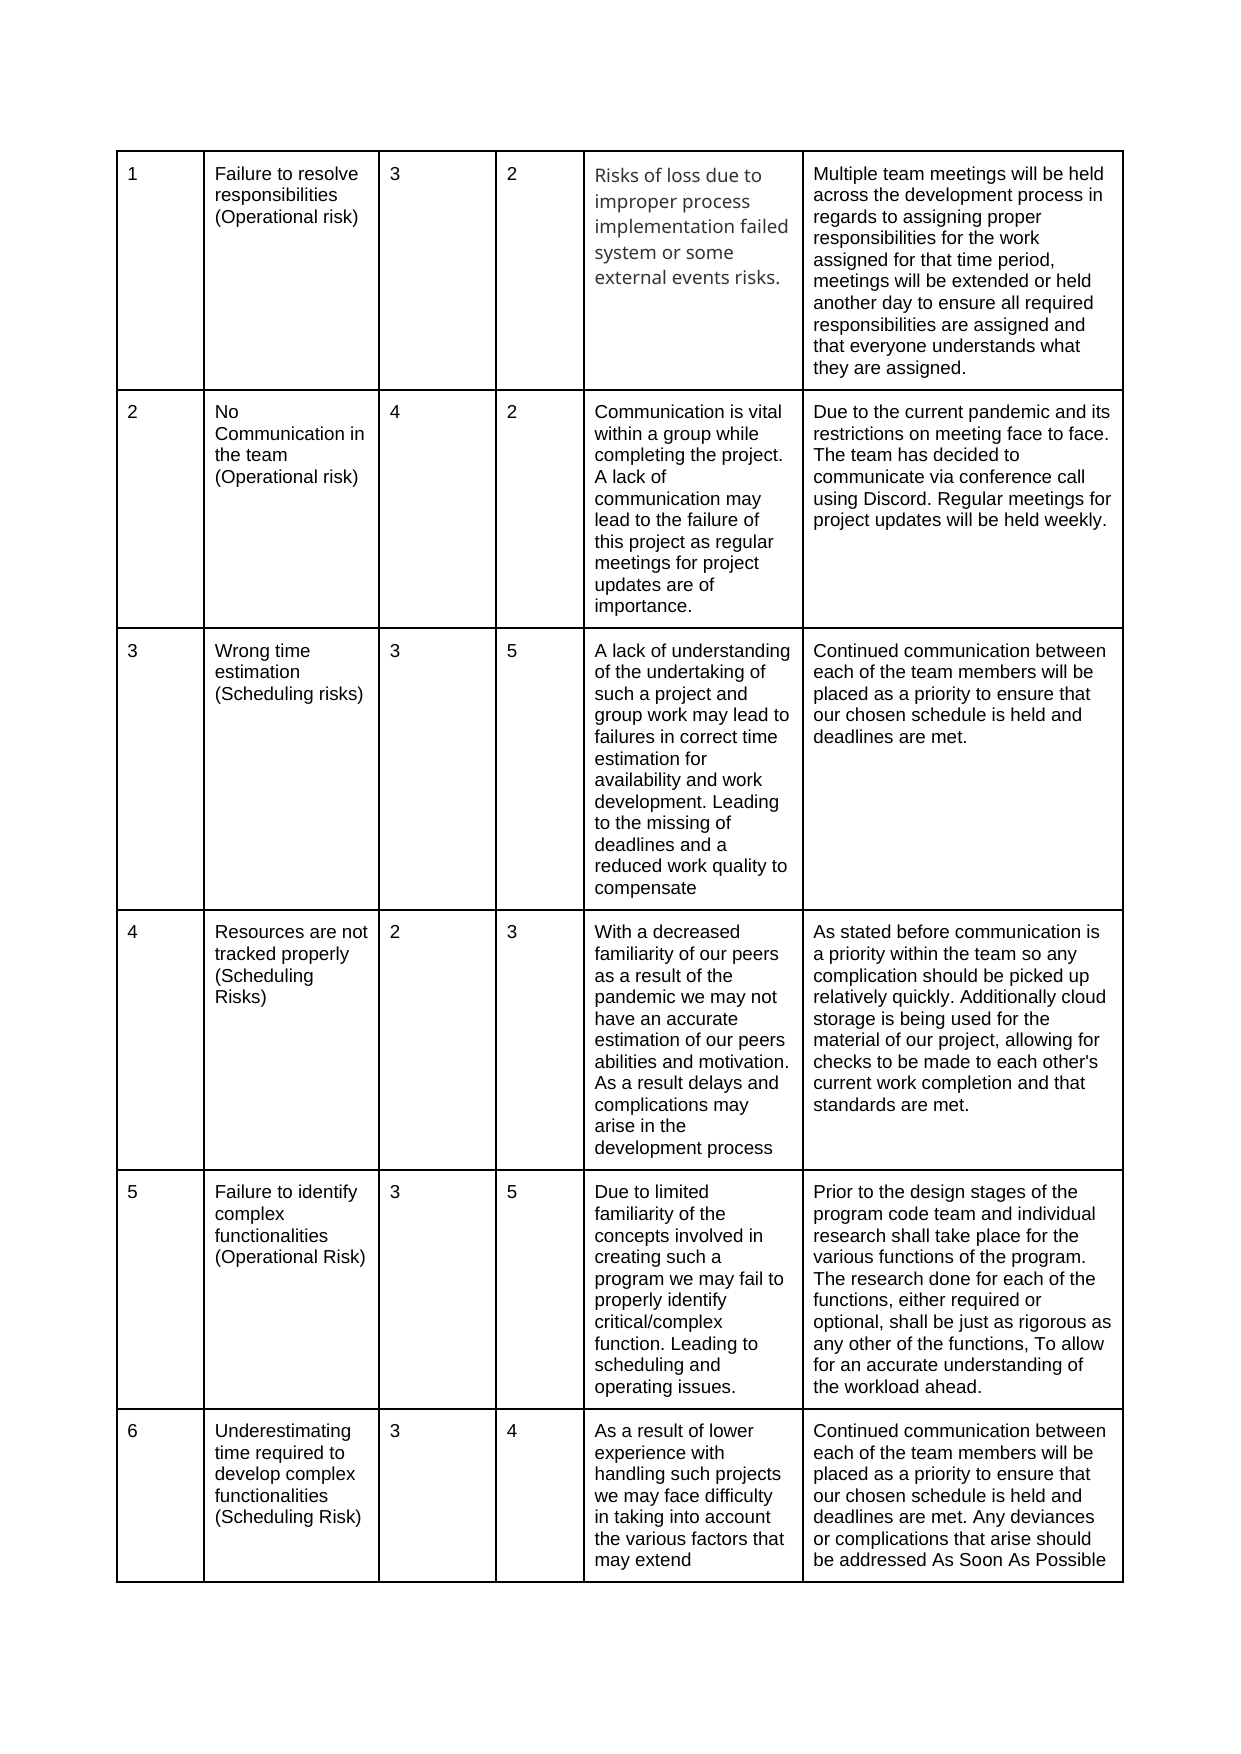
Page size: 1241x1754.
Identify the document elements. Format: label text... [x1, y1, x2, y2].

table_cell A lack of understanding of the undertaking of such a project and group work may lead to failures in correct time estimation for availability and work development. Leading to the missing of deadlines and a reduced work quality to compensate [585, 629, 802, 909]
table_cell 4 [118, 911, 203, 1169]
table_cell With a decreased familiarity of our peers as a result of the pandemic we may not have an accurate estimation of our peers abilities and motivation. As a result delays and complications may arise in the development process [585, 911, 802, 1169]
table_cell 6 [118, 1410, 203, 1581]
table_cell Risks of loss due to improper process implementation failed system or some external events risks. [585, 152, 802, 388]
table_cell 5 [497, 629, 583, 909]
table_cell Failure to identify complex functionalities (Operational Risk) [205, 1171, 378, 1407]
table_cell 3 [497, 911, 583, 1169]
table_cell 5 [118, 1171, 203, 1407]
table_cell Failure to resolve responsibilities (Operational risk) [205, 152, 378, 388]
table_cell Resources are not tracked properly (Scheduling Risks) [205, 911, 378, 1169]
table_cell Prior to the design stages of the program code team and individual research shall take place for the various functions of the program. The research done for each of the functions, either required or optional, shall be just as rigorous as any other of the functions, To allow for an accurate understanding of the workload ahead. [804, 1171, 1122, 1407]
table_cell 2 [380, 911, 495, 1169]
table_cell Multiple team meetings will be held across the development process in regards to assigning proper responsibilities for the work assigned for that time period, meetings will be extended or held another day to ensure all required responsibilities are assigned and that everyone understands what they are assigned. [804, 152, 1122, 388]
table_cell 3 [380, 152, 495, 388]
table_cell 3 [380, 1410, 495, 1581]
table_cell 3 [380, 1171, 495, 1407]
table_cell 2 [118, 391, 203, 627]
table_cell Continued communication between each of the team members will be placed as a priority to ensure that our chosen schedule is held and deadlines are met. [804, 629, 1122, 909]
table_cell Continued communication between each of the team members will be placed as a priority to ensure that our chosen schedule is held and deadlines are met. Any deviances or complications that arise should be addressed As Soon As Possible [804, 1410, 1122, 1581]
table_cell Communication is vital within a group while completing the project. A lack of communication may lead to the failure of this project as regular meetings for project updates are of importance. [585, 391, 802, 627]
table_cell As a result of lower experience with handling such projects we may face difficulty in taking into account the various factors that may extend [585, 1410, 802, 1581]
table_cell 2 [497, 391, 583, 627]
table_cell 4 [380, 391, 495, 627]
table_cell 5 [497, 1171, 583, 1407]
table_cell 1 [118, 152, 203, 388]
table_cell No Communication in the team (Operational risk) [205, 391, 378, 627]
table_cell Due to the current pandemic and its restrictions on meeting face to face. The team has decided to communicate via conference call using Discord. Regular meetings for project updates will be held weekly. [804, 391, 1122, 627]
table_cell 3 [380, 629, 495, 909]
table_cell Due to limited familiarity of the concepts involved in creating such a program we may fail to properly identify critical/complex function. Leading to scheduling and operating issues. [585, 1171, 802, 1407]
table_cell 2 [497, 152, 583, 388]
table_cell Underestimating time required to develop complex functionalities (Scheduling Risk) [205, 1410, 378, 1581]
table_cell As stated before communication is a priority within the team so any complication should be picked up relatively quickly. Additionally cloud storage is being used for the material of our project, allowing for checks to be made to each other's current work completion and that standards are met. [804, 911, 1122, 1169]
table_cell 4 [497, 1410, 583, 1581]
table_cell 3 [118, 629, 203, 909]
table_cell Wrong time estimation (Scheduling risks) [205, 629, 378, 909]
